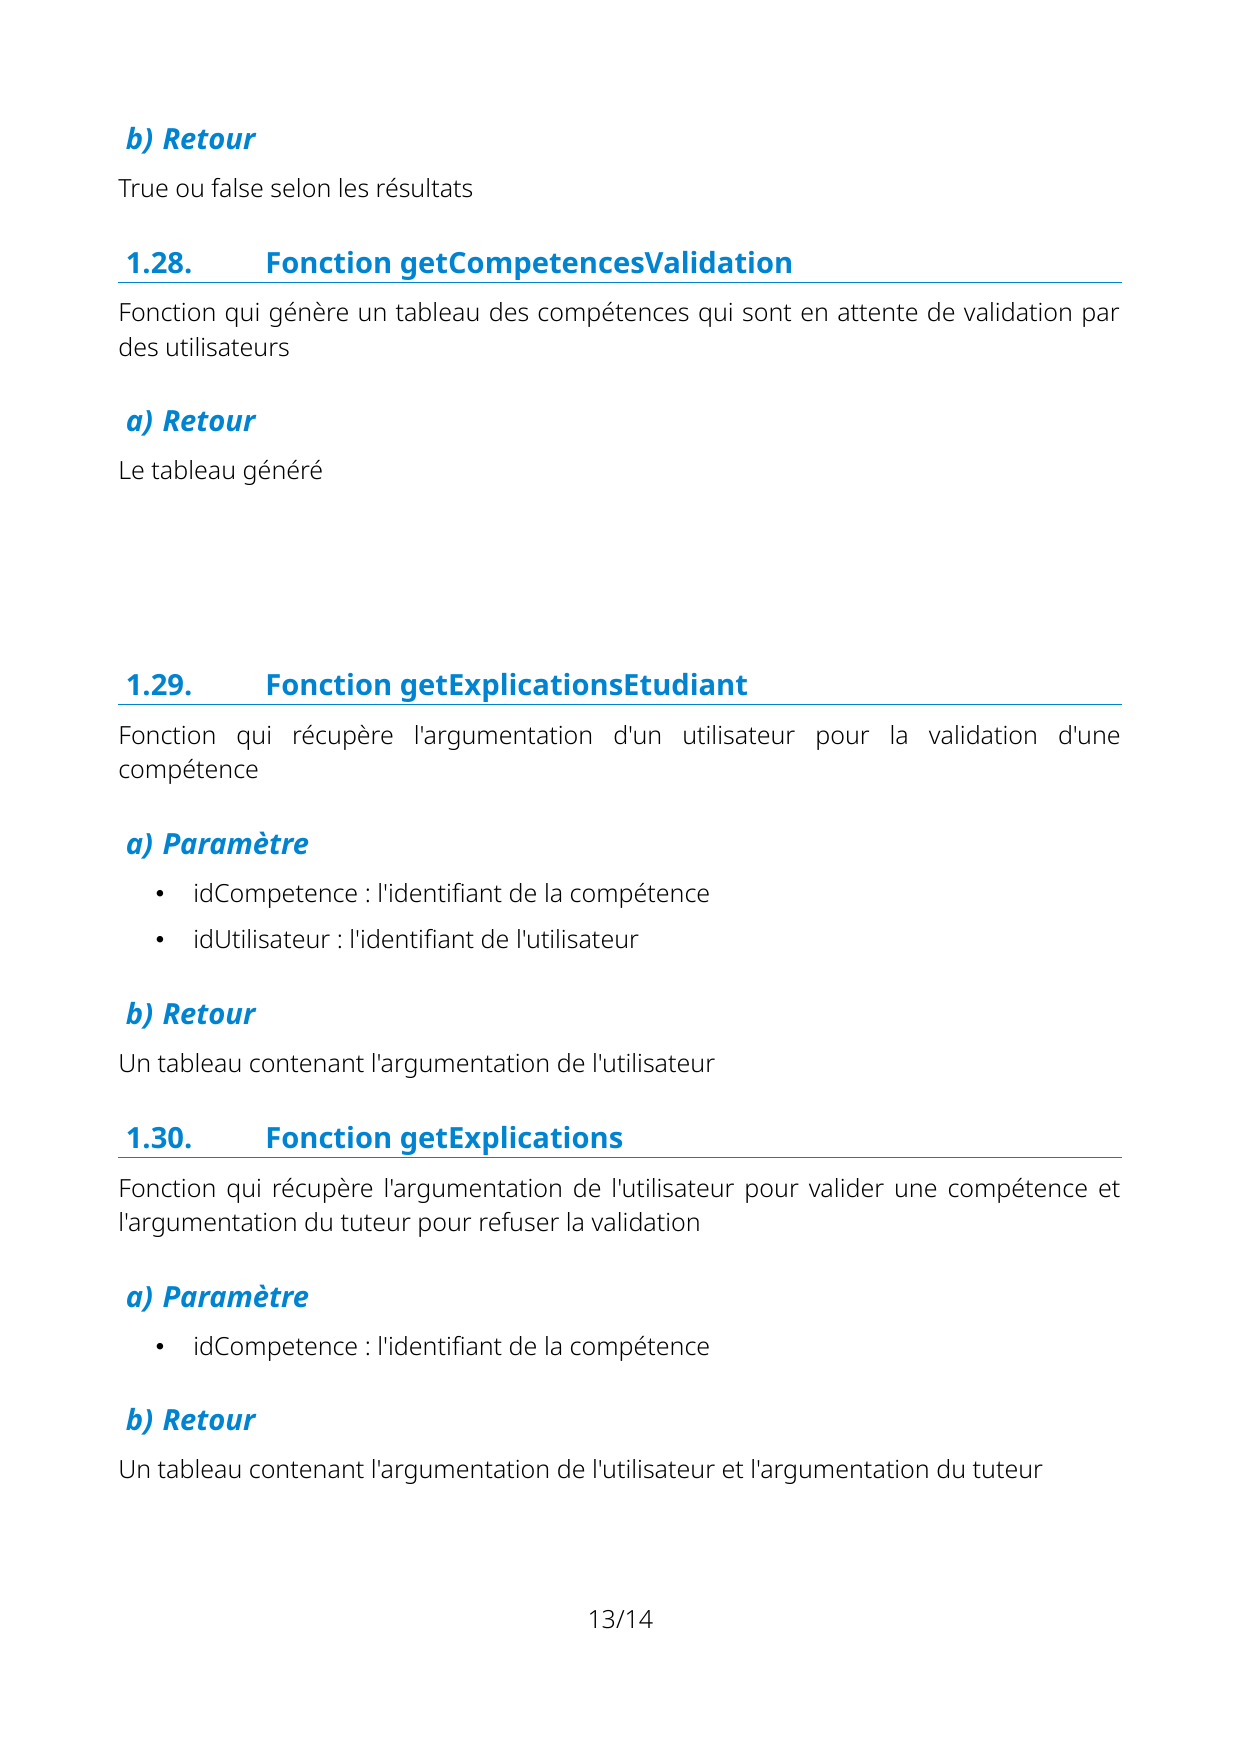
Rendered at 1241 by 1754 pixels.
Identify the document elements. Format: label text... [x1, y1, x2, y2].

text Fonction qui génère un tableau des compétences qui sont en attente de validation par des utilisateurs [118, 295, 1122, 363]
list idCompetence : l'identifiant de la compétence [156, 875, 1122, 909]
subtitle Retour [89, 993, 1122, 1033]
subtitle Fonction getExplicationsEtudiant [118, 664, 1122, 704]
text Le tableau généré [118, 453, 1122, 487]
list idUtilisateur : l'identifiant de l'utilisateur [156, 922, 1122, 956]
text Un tableau contenant l'argumentation de l'utilisateur [118, 1046, 1122, 1079]
text Fonction qui récupère l'argumentation d'un utilisateur pour la validation d'une compétence [118, 717, 1122, 786]
text Fonction qui récupère l'argumentation de l'utilisateur pour valider une compétence et l'argumentation du tuteur pour refuser la validation [118, 1170, 1122, 1238]
subtitle Retour [89, 401, 1122, 440]
list idCompetence : l'identifiant de la compétence [156, 1328, 1122, 1362]
subtitle Paramètre [89, 823, 1122, 863]
subtitle Retour [89, 118, 1122, 158]
subtitle Retour [89, 1400, 1122, 1439]
subtitle Paramètre [89, 1276, 1122, 1316]
subtitle Fonction getExplications [118, 1117, 1122, 1157]
subtitle Fonction getCompetencesValidation [118, 242, 1122, 282]
text Un tableau contenant l'argumentation de l'utilisateur et l'argumentation du tuteur [118, 1452, 1122, 1486]
text True ou false selon les résultats [118, 170, 1122, 204]
